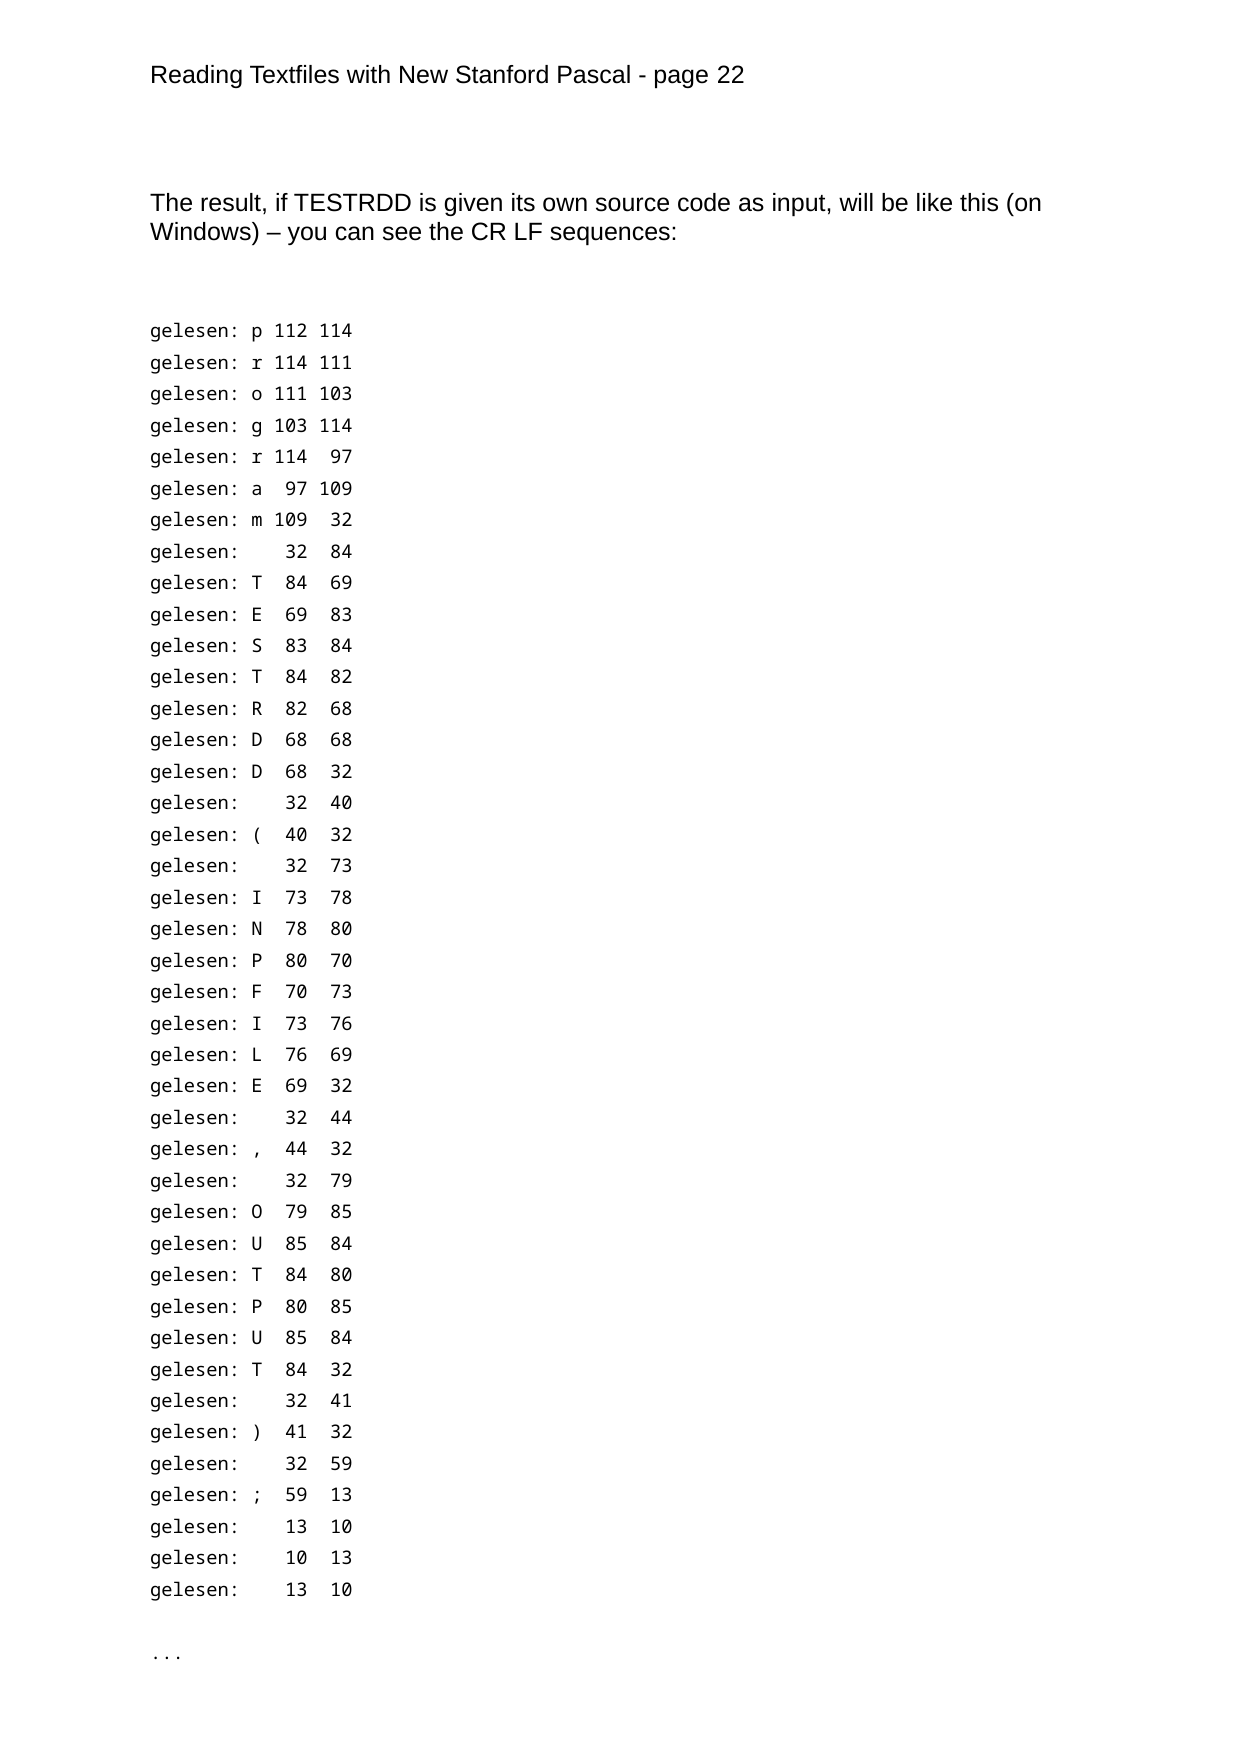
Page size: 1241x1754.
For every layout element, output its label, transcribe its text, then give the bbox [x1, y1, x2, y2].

text gelesen: N 78 80 [150, 916, 1090, 941]
text gelesen: 32 41 [150, 1387, 1090, 1413]
text gelesen: 13 10 [150, 1576, 1090, 1602]
text gelesen: m 109 32 [150, 507, 1090, 532]
text gelesen: a 97 109 [150, 475, 1090, 501]
text gelesen: E 69 83 [150, 601, 1090, 626]
text gelesen: T 84 80 [150, 1262, 1090, 1287]
text gelesen: ( 40 32 [150, 821, 1090, 847]
text gelesen: I 73 76 [150, 1010, 1090, 1035]
text gelesen: 32 79 [150, 1167, 1090, 1193]
text gelesen: r 114 97 [150, 444, 1090, 469]
text The result, if TESTRDD is given its own source code as input, will be like this (on Windows) – you can see the CR LF sequences: [150, 188, 1090, 246]
text gelesen: I 73 78 [150, 884, 1090, 909]
text gelesen: F 70 73 [150, 978, 1090, 1004]
text gelesen: ; 59 13 [150, 1482, 1090, 1507]
text ... [150, 1639, 1090, 1664]
text gelesen: S 83 84 [150, 632, 1090, 658]
text gelesen: 10 13 [150, 1545, 1090, 1570]
text gelesen: r 114 111 [150, 349, 1090, 375]
text gelesen: 32 59 [150, 1450, 1090, 1476]
text gelesen: , 44 32 [150, 1136, 1090, 1161]
text gelesen: R 82 68 [150, 695, 1090, 721]
text gelesen: g 103 114 [150, 412, 1090, 438]
text gelesen: D 68 68 [150, 727, 1090, 752]
text gelesen: T 84 32 [150, 1356, 1090, 1381]
text gelesen: p 112 114 [150, 318, 1090, 343]
text gelesen: U 85 84 [150, 1230, 1090, 1256]
text gelesen: L 76 69 [150, 1041, 1090, 1067]
text gelesen: T 84 69 [150, 569, 1090, 595]
text gelesen: 32 44 [150, 1104, 1090, 1130]
text gelesen: D 68 32 [150, 758, 1090, 784]
text gelesen: o 111 103 [150, 381, 1090, 406]
text gelesen: T 84 82 [150, 664, 1090, 689]
text gelesen: E 69 32 [150, 1073, 1090, 1098]
text gelesen: P 80 85 [150, 1293, 1090, 1318]
text gelesen: 13 10 [150, 1513, 1090, 1539]
text gelesen: 32 73 [150, 853, 1090, 878]
text gelesen: P 80 70 [150, 947, 1090, 972]
text gelesen: U 85 84 [150, 1324, 1090, 1350]
text gelesen: ) 41 32 [150, 1419, 1090, 1444]
text gelesen: 32 84 [150, 538, 1090, 563]
text gelesen: 32 40 [150, 790, 1090, 815]
text gelesen: O 79 85 [150, 1199, 1090, 1224]
